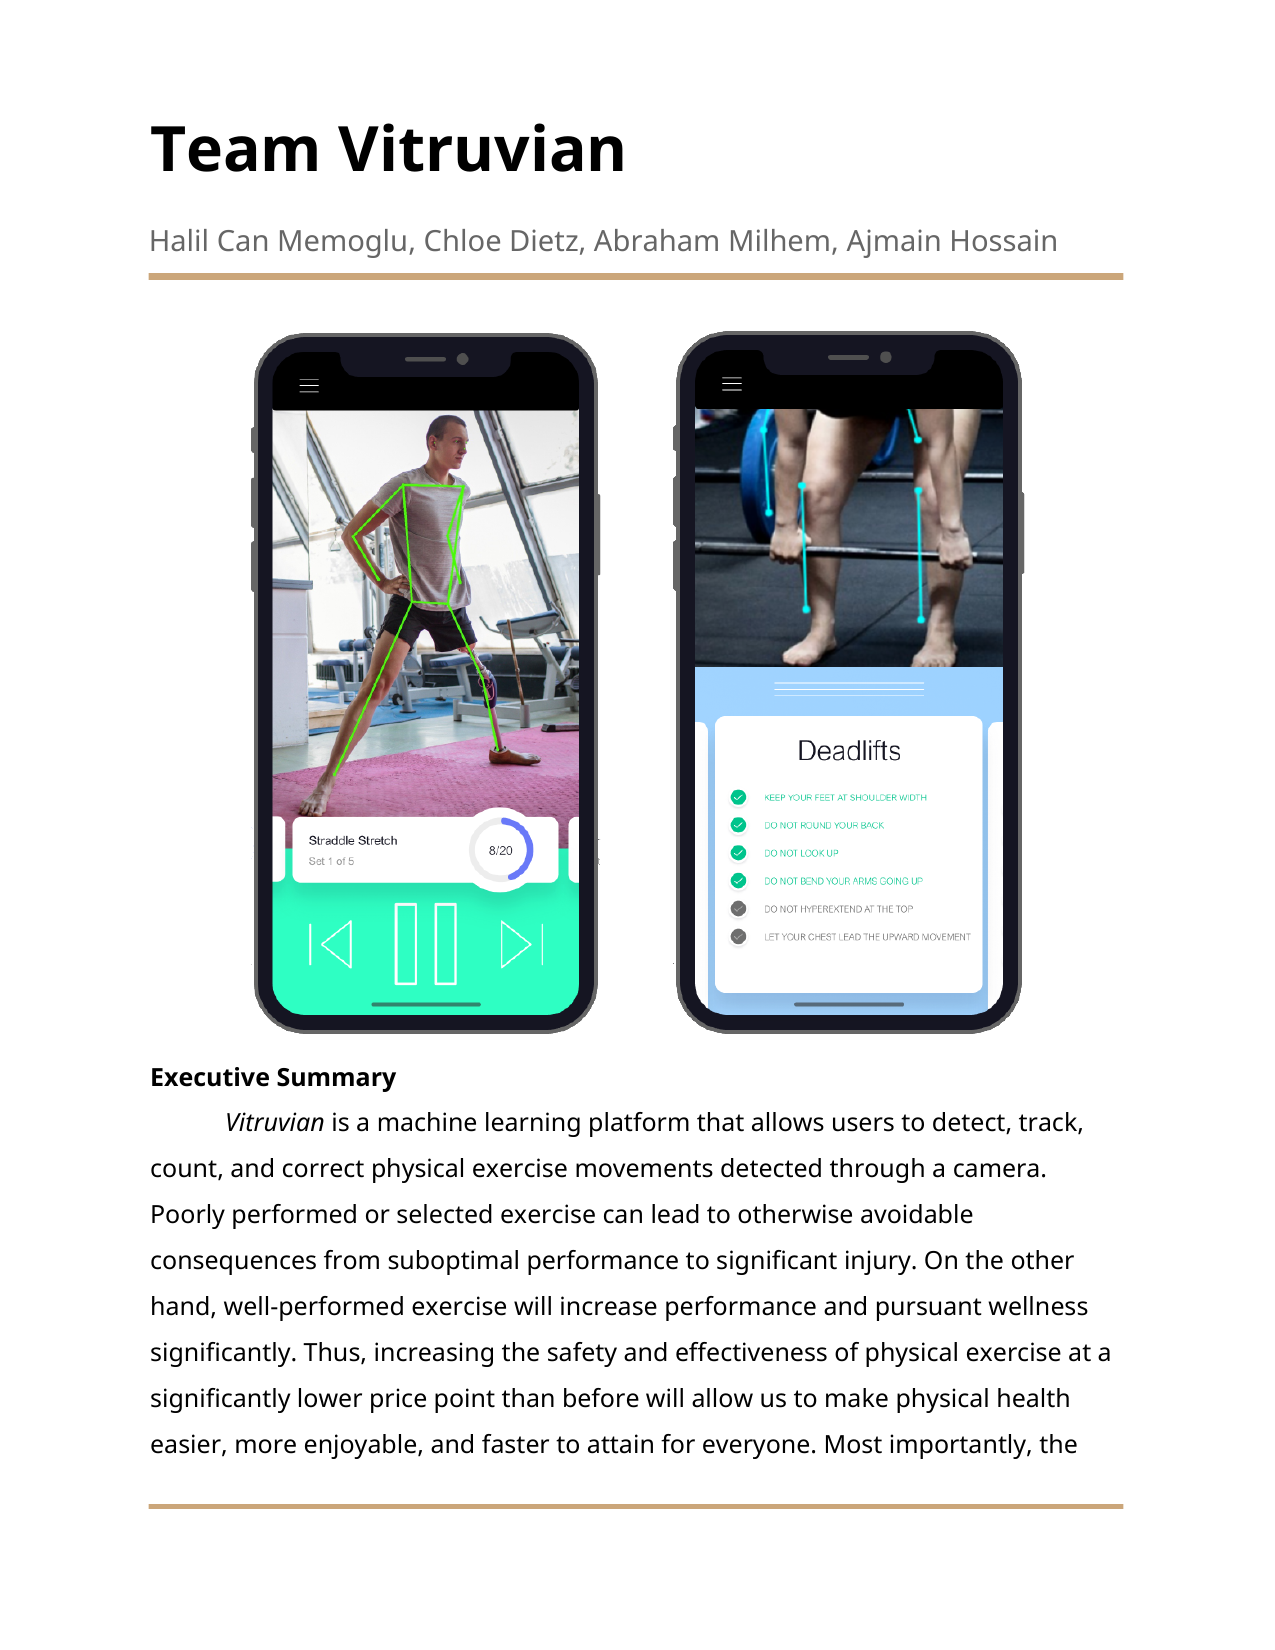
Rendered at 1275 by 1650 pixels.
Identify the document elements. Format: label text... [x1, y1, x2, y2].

text Halil Can Memoglu, Chloe Dietz, Abraham Milhem, Ajmain Hossain [148, 220, 1125, 259]
text Executive Summary [150, 1059, 1125, 1093]
picture [148, 1504, 1124, 1509]
text Vitruvian is a machine learning platform that allows users to detect, track, count, and correct physical exercise movements detected through a camera. Poorly performed or selected exercise can lead to otherwise avoidable consequences from suboptimal performance to significant injury. On the other hand, well-performed exercise will increase performance and pursuant wellness significantly. Thus, increasing the safety and effectiveness of physical exercise at a significantly lower price point than before will allow us to make physical health easier, more enjoyable, and faster to attain for everyone. Most importantly, the [150, 1105, 1125, 1461]
picture [214, 315, 1061, 1049]
title Team Vitruvian [150, 105, 1125, 190]
picture [148, 273, 1124, 280]
